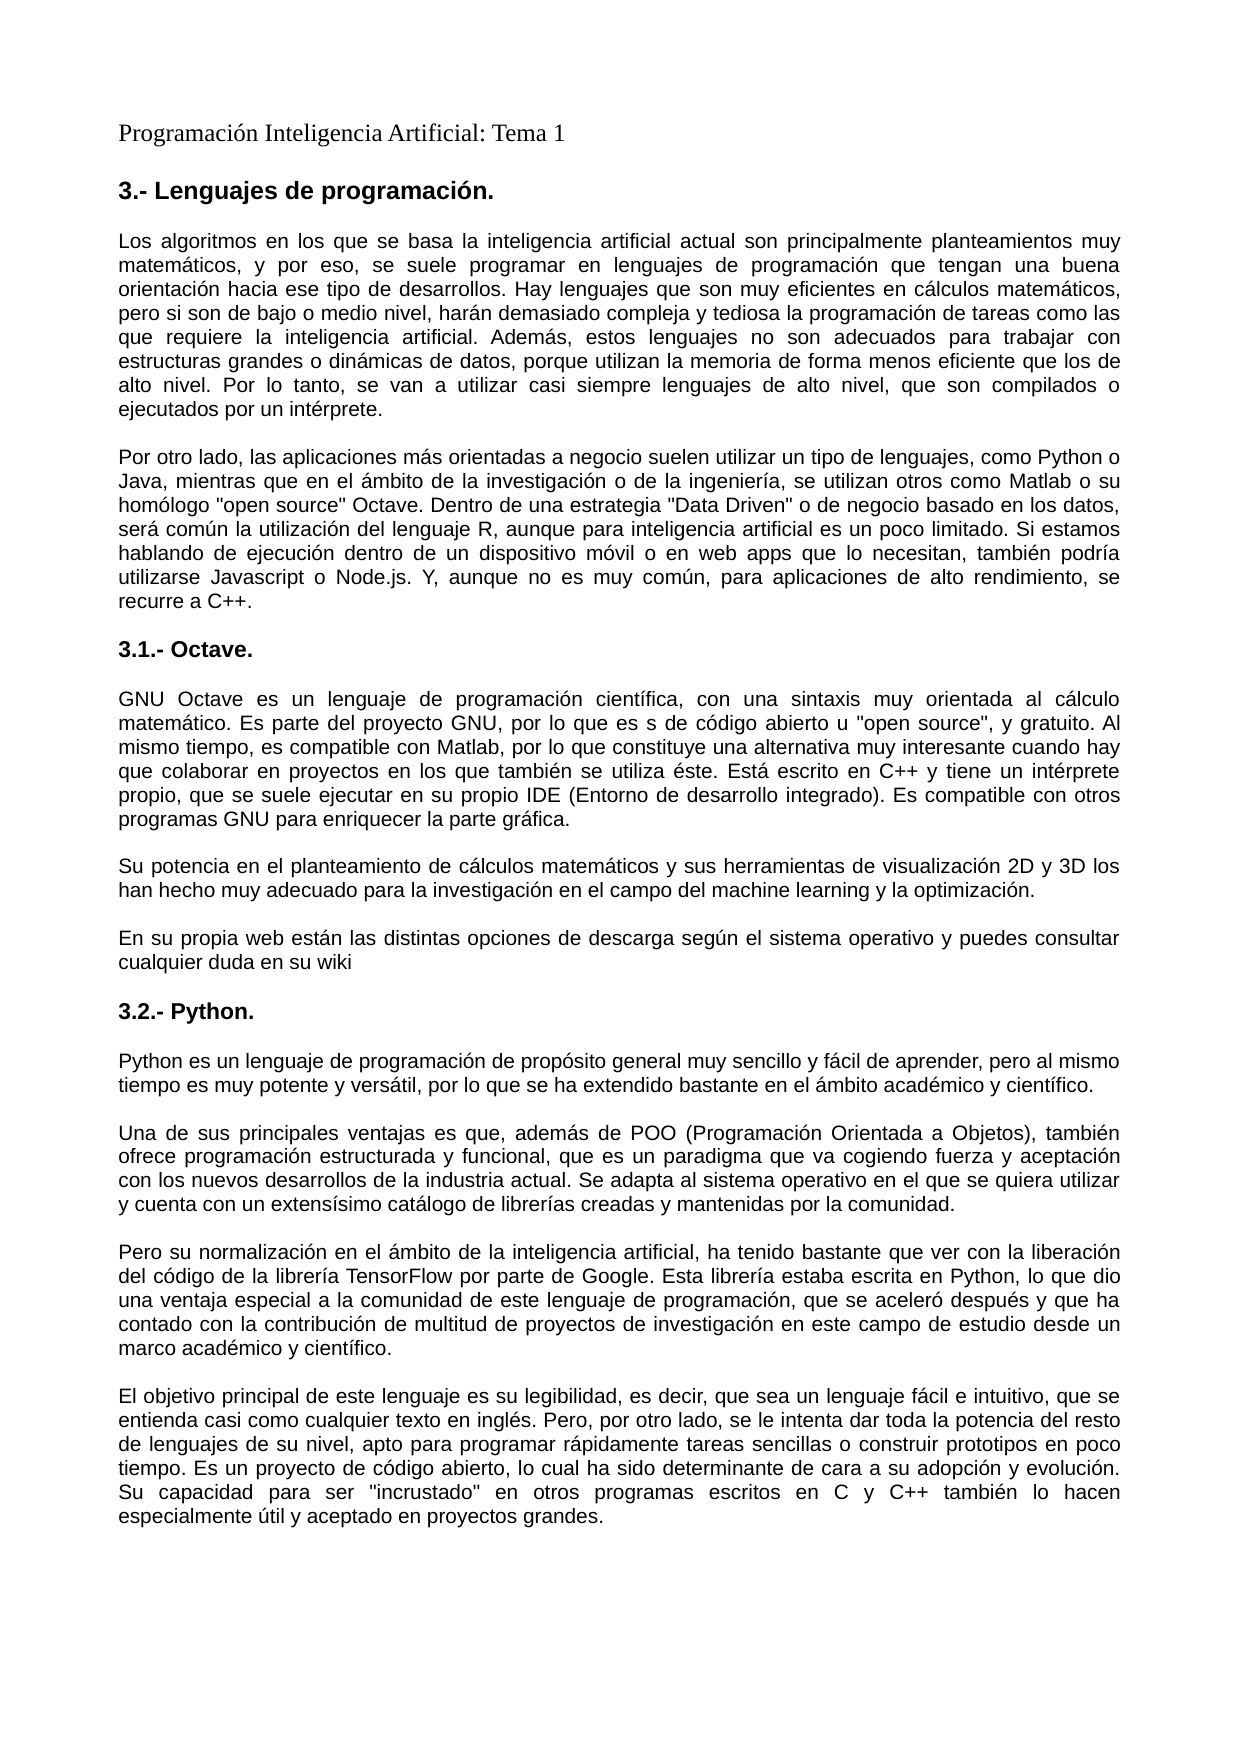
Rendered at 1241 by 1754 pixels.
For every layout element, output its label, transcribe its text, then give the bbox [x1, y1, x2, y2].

text Una de sus principales ventajas es que, además de POO (Programación Orientada a Objetos), también ofrece programación estructurada y funcional, que es un paradigma que va cogiendo fuerza y aceptación con los nuevos desarrollos de la industria actual. Se adapta al sistema operativo en el que se quiera utilizar y cuenta con un extensísimo catálogo de librerías creadas y mantenidas por la comunidad. [118, 1120, 1122, 1216]
text 3.- Lenguajes de programación. [118, 176, 1122, 205]
text Los algoritmos en los que se basa la inteligencia artificial actual son principalmente planteamientos muy matemáticos, y por eso, se suele programar en lenguajes de programación que tengan una buena orientación hacia ese tipo de desarrollos. Hay lenguajes que son muy eficientes en cálculos matemáticos, pero si son de bajo o medio nivel, harán demasiado compleja y tediosa la programación de tareas como las que requiere la inteligencia artificial. Además, estos lenguajes no son adecuados para trabajar con estructuras grandes o dinámicas de datos, porque utilizan la memoria de forma menos eficiente que los de alto nivel. Por lo tanto, se van a utilizar casi siempre lenguajes de alto nivel, que son compilados o ejecutados por un intérprete. [118, 229, 1122, 421]
text 3.1.- Octave. [118, 636, 1122, 663]
text El objetivo principal de este lenguaje es su legibilidad, es decir, que sea un lenguaje fácil e intuitivo, que se entienda casi como cualquier texto en inglés. Pero, por otro lado, se le intenta dar toda la potencia del resto de lenguajes de su nivel, apto para programar rápidamente tareas sencillas o construir prototipos en poco tiempo. Es un proyecto de código abierto, lo cual ha sido determinante de cara a su adopción y evolución. Su capacidad para ser "incrustado" en otros programas escritos en C y C++ también lo hacen especialmente útil y aceptado en proyectos grandes. [118, 1384, 1122, 1528]
text En su propia web están las distintas opciones de descarga según el sistema operativo y puedes consultar cualquier duda en su wiki [118, 926, 1122, 974]
text Por otro lado, las aplicaciones más orientadas a negocio suelen utilizar un tipo de lenguajes, como Python o Java, mientras que en el ámbito de la investigación o de la ingeniería, se utilizan otros como Matlab o su homólogo "open source" Octave. Dentro de una estrategia "Data Driven" o de negocio basado en los datos, será común la utilización del lenguaje R, aunque para inteligencia artificial es un poco limitado. Si estamos hablando de ejecución dentro de un dispositivo móvil o en web apps que lo necesitan, también podría utilizarse Javascript o Node.js. Y, aunque no es muy común, para aplicaciones de alto rendimiento, se recurre a C++. [118, 445, 1122, 612]
text Su potencia en el planteamiento de cálculos matemáticos y sus herramientas de visualización 2D y 3D los han hecho muy adecuado para la investigación en el campo del machine learning y la optimización. [118, 854, 1122, 902]
text GNU Octave es un lenguaje de programación científica, con una sintaxis muy orientada al cálculo matemático. Es parte del proyecto GNU, por lo que es s de código abierto u "open source", y gratuito. Al mismo tiempo, es compatible con Matlab, por lo que constituye una alternativa muy interesante cuando hay que colaborar en proyectos en los que también se utiliza éste. Está escrito en C++ y tiene un intérprete propio, que se suele ejecutar en su propio IDE (Entorno de desarrollo integrado). Es compatible con otros programas GNU para enriquecer la parte gráfica. [118, 687, 1122, 830]
text Pero su normalización en el ámbito de la inteligencia artificial, ha tenido bastante que ver con la liberación del código de la librería TensorFlow por parte de Google. Esta librería estaba escrita en Python, lo que dio una ventaja especial a la comunidad de este lenguaje de programación, que se aceleró después y que ha contado con la contribución de multitud de proyectos de investigación en este campo de estudio desde un marco académico y científico. [118, 1240, 1122, 1360]
text 3.2.- Python. [118, 998, 1122, 1024]
text Python es un lenguaje de programación de propósito general muy sencillo y fácil de aprender, pero al mismo tiempo es muy potente y versátil, por lo que se ha extendido bastante en el ámbito académico y científico. [118, 1048, 1122, 1096]
